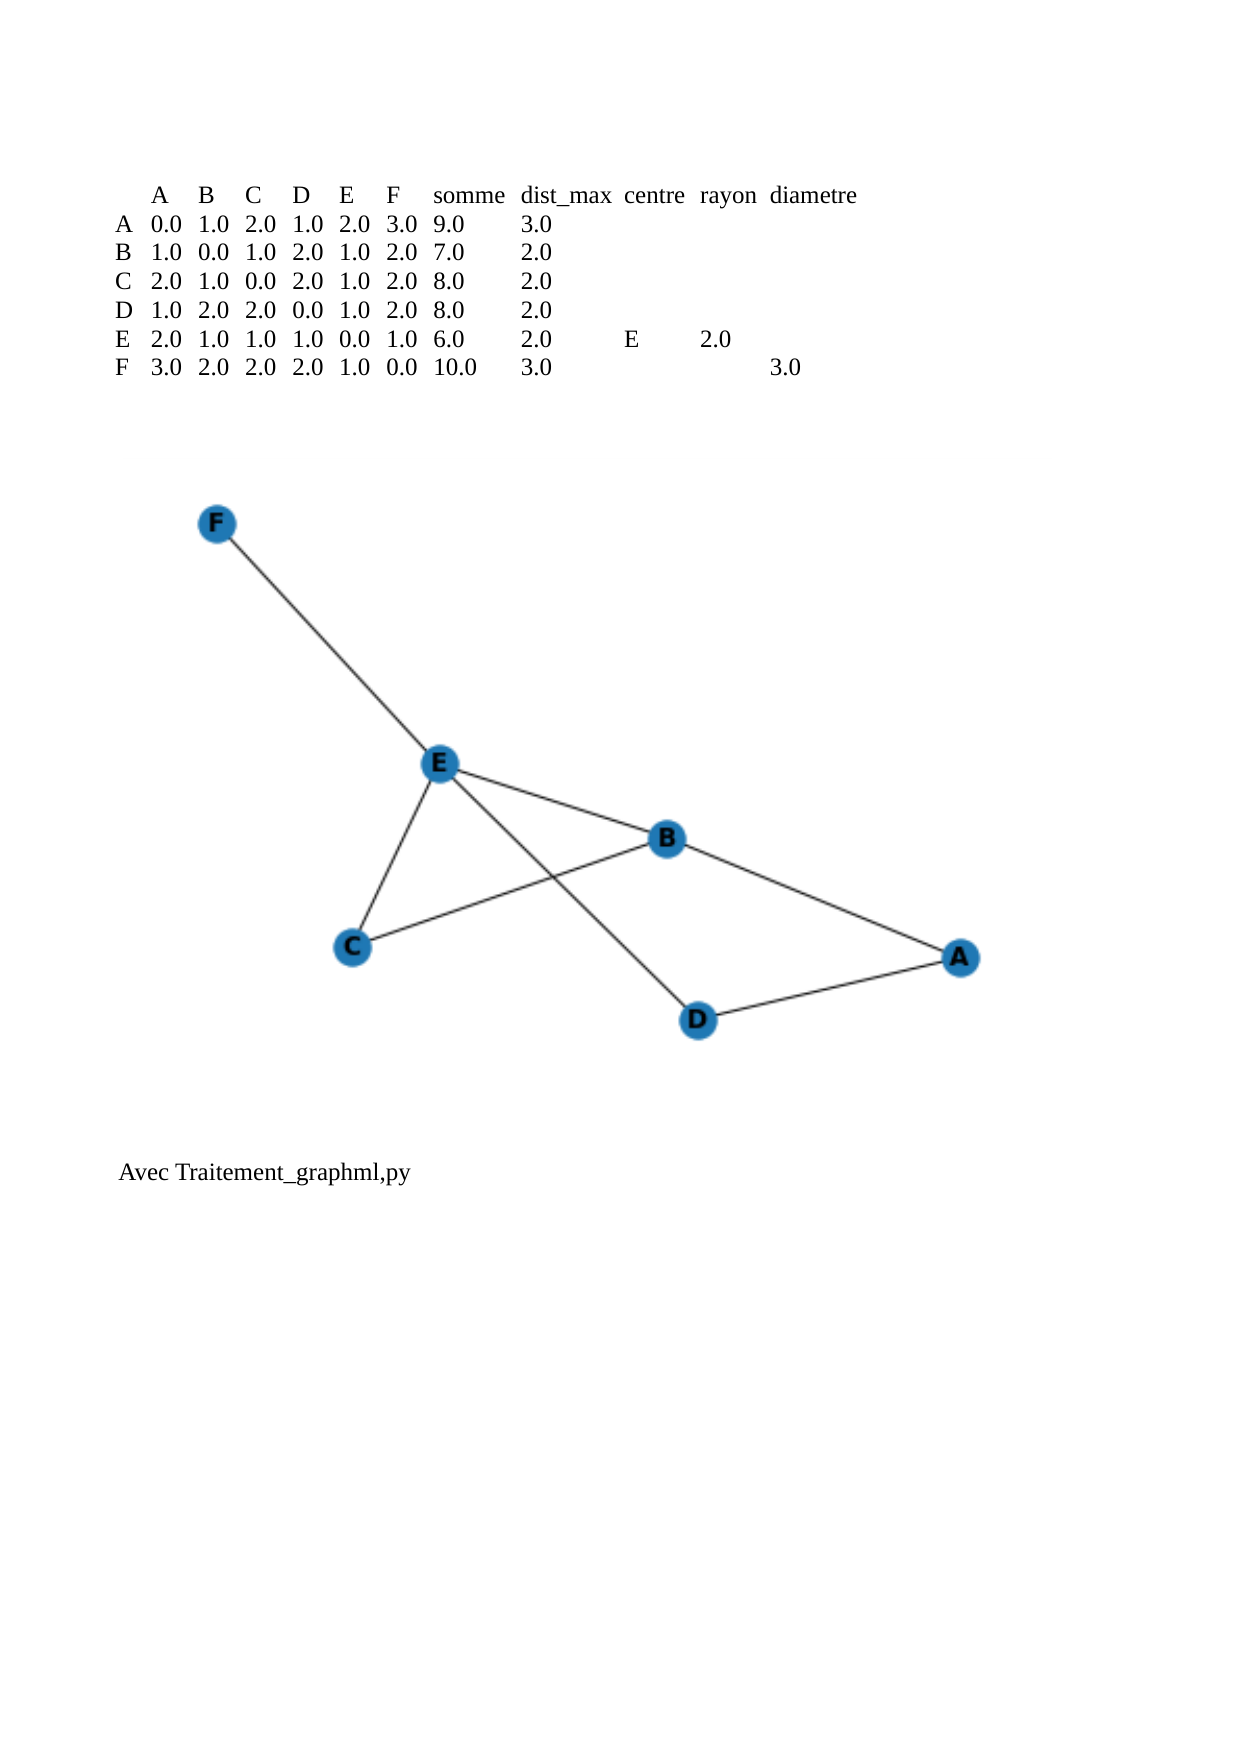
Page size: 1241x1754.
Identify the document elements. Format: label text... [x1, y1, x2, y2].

table_cell 3.0 [148, 353, 195, 381]
table_cell 1.0 [148, 238, 195, 266]
table_cell 2.0 [289, 266, 336, 295]
table_cell 1.0 [336, 266, 383, 295]
table_cell 3.0 [383, 209, 430, 237]
table_cell 2.0 [195, 353, 242, 381]
table_cell 0.0 [148, 209, 195, 237]
table_cell 2.0 [383, 295, 430, 324]
table_cell [697, 295, 766, 324]
table_cell 1.0 [195, 324, 242, 352]
table_cell 1.0 [195, 209, 242, 237]
table_cell 1.0 [383, 324, 430, 352]
table_cell 1.0 [195, 266, 242, 295]
table_cell F [112, 353, 147, 381]
table_cell 1.0 [242, 238, 289, 266]
table_cell [766, 324, 865, 352]
table_cell 2.0 [518, 266, 621, 295]
table_cell [621, 353, 697, 381]
table_cell 3.0 [766, 353, 865, 381]
table_cell 0.0 [195, 238, 242, 266]
table_cell 10.0 [430, 353, 517, 381]
table_cell [697, 266, 766, 295]
table_cell 1.0 [289, 324, 336, 352]
table_cell [766, 238, 865, 266]
table_cell 2.0 [289, 353, 336, 381]
table_cell D [112, 295, 147, 324]
table_cell 2.0 [697, 324, 766, 352]
table_cell 1.0 [336, 353, 383, 381]
table_header dist_max [518, 180, 621, 209]
table_cell [621, 266, 697, 295]
table_header A [148, 180, 195, 209]
table_header centre [621, 180, 697, 209]
table_cell [766, 266, 865, 295]
table_cell 2.0 [383, 266, 430, 295]
table_header rayon [697, 180, 766, 209]
table_header diametre [766, 180, 865, 209]
table_cell E [621, 324, 697, 352]
table_cell [621, 238, 697, 266]
table_cell 0.0 [289, 295, 336, 324]
table_cell 2.0 [518, 324, 621, 352]
table_cell 0.0 [383, 353, 430, 381]
table_header E [336, 180, 383, 209]
table_cell 2.0 [242, 209, 289, 237]
table_cell E [112, 324, 147, 352]
table_cell A [112, 209, 147, 237]
table_cell 3.0 [518, 209, 621, 237]
table_header B [195, 180, 242, 209]
table_cell 2.0 [518, 238, 621, 266]
table_cell 2.0 [518, 295, 621, 324]
table_cell 2.0 [242, 353, 289, 381]
table_cell 1.0 [336, 295, 383, 324]
table_header D [289, 180, 336, 209]
table_cell 9.0 [430, 209, 517, 237]
table_cell 1.0 [289, 209, 336, 237]
table_cell 1.0 [242, 324, 289, 352]
table_cell 2.0 [242, 295, 289, 324]
picture [123, 457, 1052, 1087]
table_header F [383, 180, 430, 209]
table_header C [242, 180, 289, 209]
table_cell 1.0 [336, 238, 383, 266]
table_cell 8.0 [430, 266, 517, 295]
table_cell [621, 209, 697, 237]
table_cell [766, 295, 865, 324]
table_cell 2.0 [289, 238, 336, 266]
table_cell 6.0 [430, 324, 517, 352]
table_cell C [112, 266, 147, 295]
table_cell 2.0 [195, 295, 242, 324]
table_cell [766, 209, 865, 237]
table_cell 7.0 [430, 238, 517, 266]
table_cell 1.0 [148, 295, 195, 324]
table_cell 0.0 [242, 266, 289, 295]
table_cell 2.0 [148, 266, 195, 295]
table_cell 2.0 [148, 324, 195, 352]
table_cell 2.0 [336, 209, 383, 237]
table_cell 8.0 [430, 295, 517, 324]
table_cell [697, 238, 766, 266]
table_cell 3.0 [518, 353, 621, 381]
table_cell 0.0 [336, 324, 383, 352]
table_cell 2.0 [383, 238, 430, 266]
table_cell B [112, 238, 147, 266]
table_header [112, 180, 147, 209]
table_header somme [430, 180, 517, 209]
table_cell [697, 209, 766, 237]
text Avec Traitement_graphml,py [118, 1157, 1122, 1186]
table_cell [621, 295, 697, 324]
table_cell [697, 353, 766, 381]
